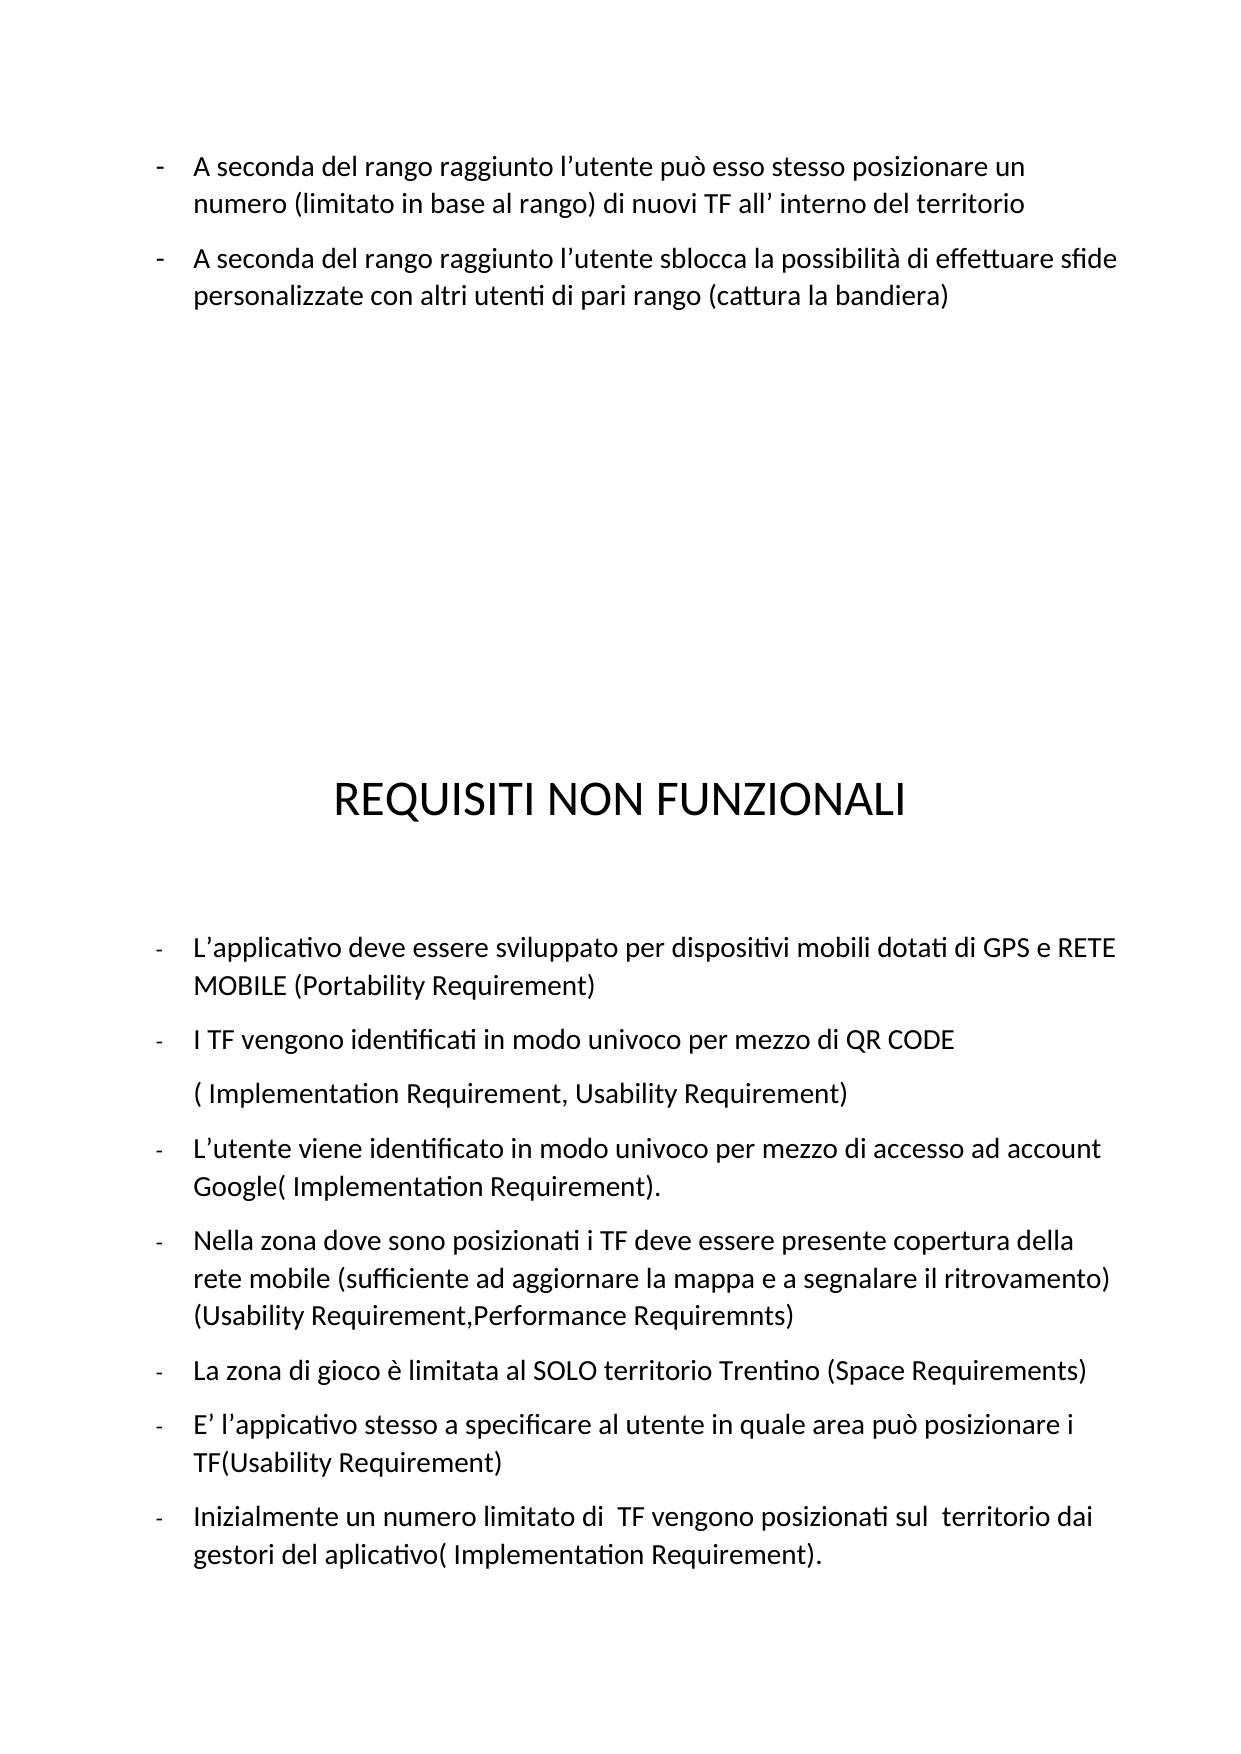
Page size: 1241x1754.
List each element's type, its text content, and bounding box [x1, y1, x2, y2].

list A seconda del rango raggiunto l’utente può esso stesso posizionare un numero (limitato in base al rango) di nuovi TF all’ interno del territorio [156, 148, 1122, 221]
list A seconda del rango raggiunto l’utente sblocca la possibilità di effettuare sfide personalizzate con altri utenti di pari rango (cattura la bandiera) [156, 240, 1122, 313]
text REQUISITI NON FUNZIONALI [118, 766, 1122, 827]
list E’ l’appicativo stesso a specificare al utente in quale area può posizionare i TF(Usability Requirement) [156, 1406, 1122, 1479]
list L’applicativo deve essere sviluppato per dispositivi mobili dotati di GPS e RETE MOBILE (Portability Requirement) [156, 929, 1122, 1002]
text ( Implementation Requirement, Usability Requirement) [193, 1076, 1122, 1111]
list La zona di gioco è limitata al SOLO territorio Trentino (Space Requirements) [156, 1352, 1122, 1387]
list I TF vengono identificati in modo univoco per mezzo di QR CODE [156, 1021, 1122, 1057]
list L’utente viene identificato in modo univoco per mezzo di accesso ad account Google( Implementation Requirement). [156, 1130, 1122, 1203]
list Inizialmente un numero limitato di TF vengono posizionati sul territorio dai gestori del aplicativo( Implementation Requirement). [156, 1498, 1122, 1572]
list Nella zona dove sono posizionati i TF deve essere presente copertura della rete mobile (sufficiente ad aggiornare la mappa e a segnalare il ritrovamento) (Usability Requirement,Performance Requiremnts) [156, 1222, 1122, 1333]
